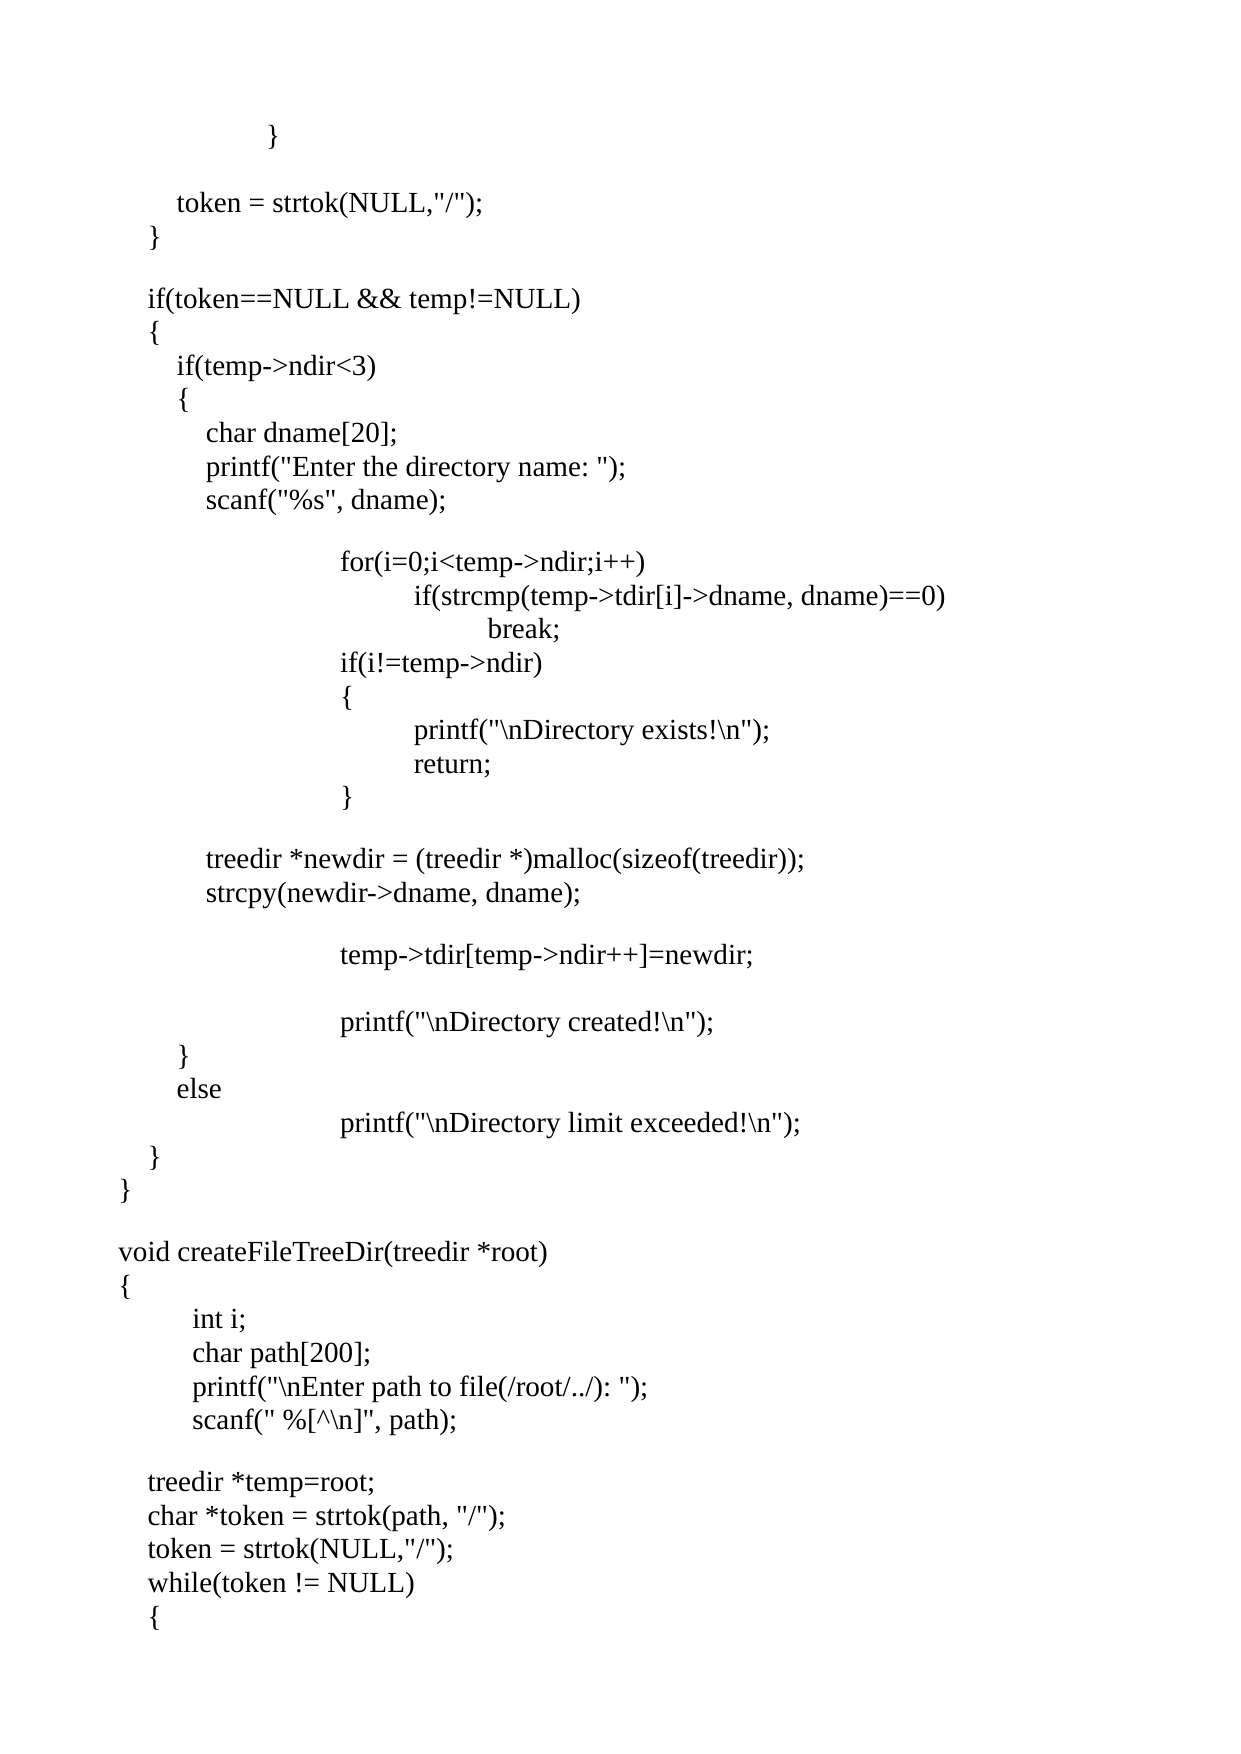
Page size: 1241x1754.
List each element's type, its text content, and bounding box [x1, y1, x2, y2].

text scanf("%s", dname); [118, 482, 1122, 516]
text temp->tdir[temp->ndir++]=newdir; [118, 937, 1122, 971]
text printf("Enter the directory name: "); [118, 449, 1122, 482]
text if(strcmp(temp->tdir[i]->dname, dname)==0) [118, 578, 1122, 612]
text char *token = strtok(path, "/"); [118, 1498, 1122, 1532]
text for(i=0;i<temp->ndir;i++) [118, 544, 1122, 578]
text int i; [118, 1302, 1122, 1335]
text } [118, 1038, 1122, 1072]
text if(token==NULL && temp!=NULL) [118, 281, 1122, 314]
text treedir *temp=root; [118, 1464, 1122, 1498]
text } [118, 1139, 1122, 1172]
text { [118, 1599, 1122, 1632]
text printf("\nDirectory exists!\n"); [118, 712, 1122, 746]
text strcpy(newdir->dname, dname); [118, 875, 1122, 909]
text return; [118, 746, 1122, 779]
text printf("\nDirectory created!\n"); [118, 1004, 1122, 1038]
text char path[200]; [118, 1335, 1122, 1369]
text void createFileTreeDir(treedir *root) [118, 1234, 1122, 1268]
text { [118, 314, 1122, 348]
text treedir *newdir = (treedir *)malloc(sizeof(treedir)); [118, 842, 1122, 875]
text if(temp->ndir<3) [118, 348, 1122, 382]
text } [118, 1172, 1122, 1206]
text { [118, 382, 1122, 415]
text printf("\nEnter path to file(/root/../): "); [118, 1369, 1122, 1402]
text if(i!=temp->ndir) [118, 645, 1122, 679]
text { [118, 1268, 1122, 1302]
text while(token != NULL) [118, 1565, 1122, 1599]
text char dname[20]; [118, 415, 1122, 449]
text } [118, 779, 1122, 813]
text printf("\nDirectory limit exceeded!\n"); [118, 1105, 1122, 1139]
text break; [118, 612, 1122, 645]
text scanf(" %[^\n]", path); [118, 1402, 1122, 1436]
text } [118, 118, 1122, 152]
text } [118, 219, 1122, 252]
text token = strtok(NULL,"/"); [118, 1532, 1122, 1565]
text { [118, 679, 1122, 712]
text else [118, 1072, 1122, 1105]
text token = strtok(NULL,"/"); [118, 185, 1122, 219]
